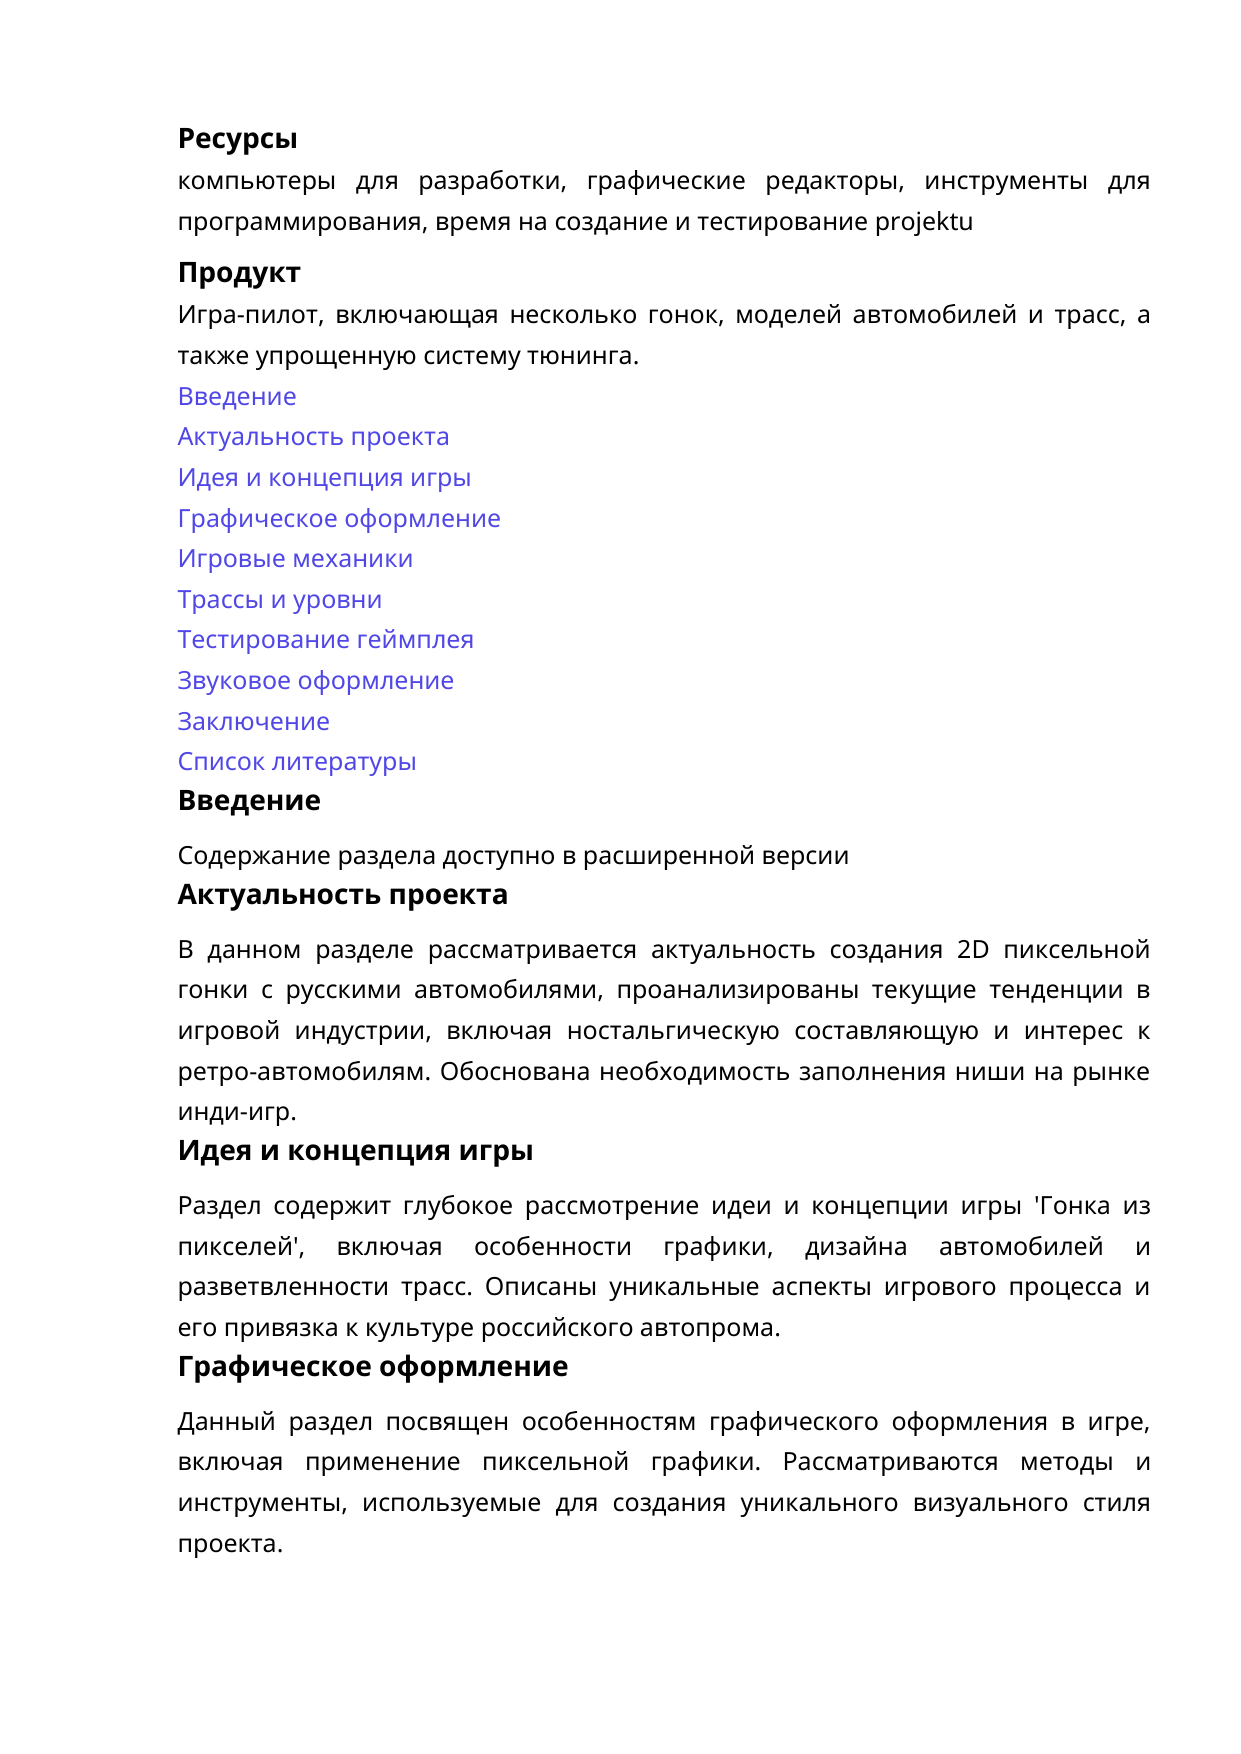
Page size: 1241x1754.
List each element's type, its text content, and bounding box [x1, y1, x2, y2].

subtitle Ресурсы [177, 118, 1152, 156]
text Актуальность проекта [177, 412, 1152, 453]
text Графическое оформление [177, 494, 1152, 534]
text Раздел содержит глубокое рассмотрение идеи и концепции игры 'Гонка из пикселей', включая особенности графики, дизайна автомобилей и разветвленности трасс. Описаны уникальные аспекты игрового процесса и его привязка к культуре российского автопрома. [177, 1181, 1152, 1344]
text Игровые механики [177, 534, 1152, 575]
subtitle Графическое оформление [177, 1344, 1152, 1384]
text Введение [177, 372, 1152, 412]
text Список литературы [177, 737, 1152, 778]
text Тестирование геймплея [177, 616, 1152, 656]
text Звуковое оформление [177, 656, 1152, 697]
text Идея и концепция игры [177, 453, 1152, 494]
text Игра-пилот, включающая несколько гонок, моделей автомобилей и трасс, а также упрощенную систему тюнинга. [177, 291, 1152, 372]
subtitle Введение [177, 778, 1152, 819]
text компьютеры для разработки, графические редакторы, инструменты для программирования, время на создание и тестирование projektu [177, 156, 1152, 238]
text Трассы и уровни [177, 575, 1152, 616]
subtitle Актуальность проекта [177, 872, 1152, 912]
text Заключение [177, 697, 1152, 737]
text Данный раздел посвящен особенностям графического оформления в игре, включая применение пиксельной графики. Рассматриваются методы и инструменты, используемые для создания уникального визуального стиля проекта. [177, 1397, 1152, 1559]
subtitle Идея и концепция игры [177, 1128, 1152, 1169]
subtitle Продукт [177, 252, 1152, 291]
text Содержание раздела доступно в расширенной версии [177, 831, 1152, 872]
text В данном разделе рассматривается актуальность создания 2D пиксельной гонки с русскими автомобилями, проанализированы текущие тенденции в игровой индустрии, включая ностальгическую составляющую и интерес к ретро-автомобилям. Обоснована необходимость заполнения ниши на рынке инди-игр. [177, 925, 1152, 1128]
